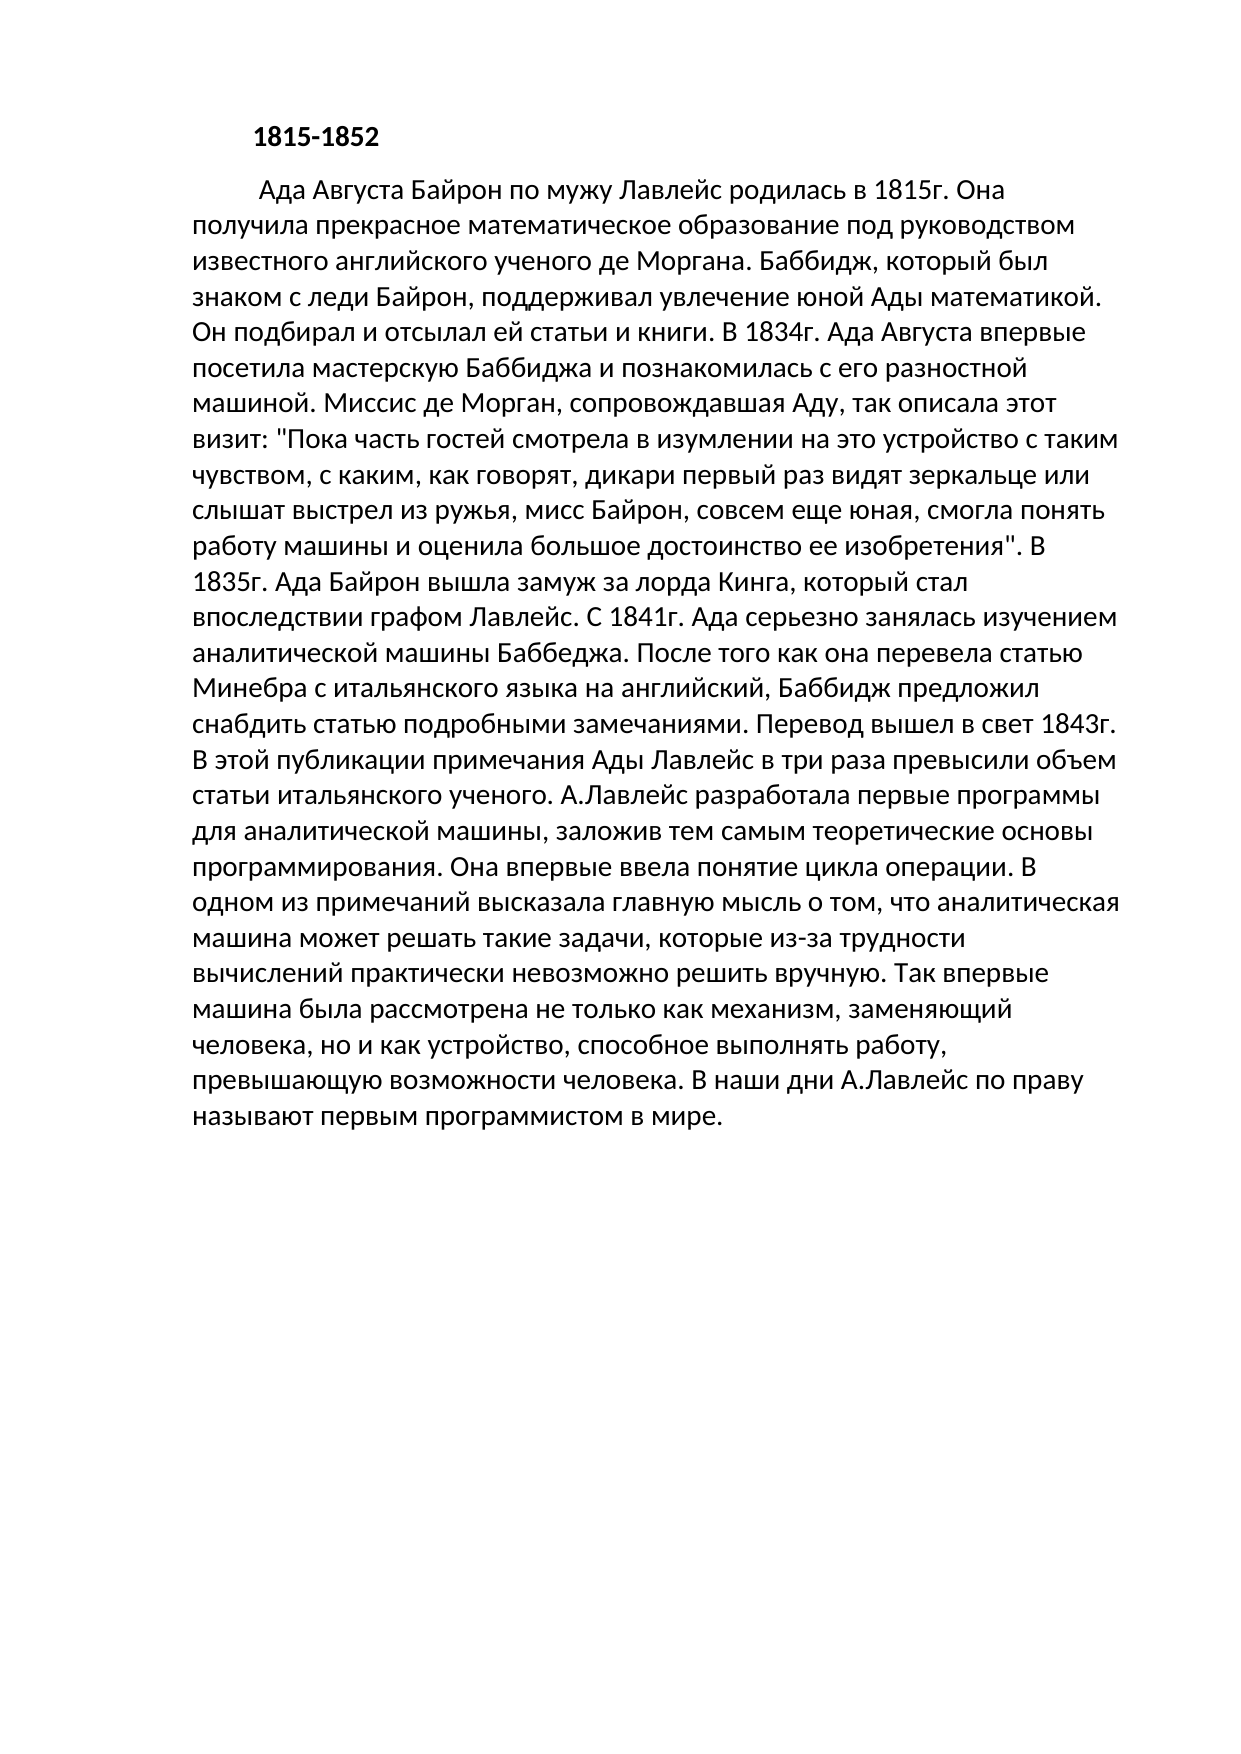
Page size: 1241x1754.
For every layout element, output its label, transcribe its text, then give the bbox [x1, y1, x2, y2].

subtitle 1815-1852 [192, 118, 1122, 154]
subtitle Ада Августа Байрон по мужу Лавлейс родилась в 1815г. Она получила прекрасное математическое образование под руководством известного английского ученого де Моргана. Баббидж, который был знаком с леди Байрон, поддерживал увлечение юной Ады математикой. Он подбирал и отсылал ей статьи и книги. В 1834г. Ада Августа впервые посетила мастерскую Баббиджа и познакомилась с его разностной машиной. Миссис де Морган, сопровождавшая Аду, так описала этот визит: "Пока часть гостей смотрела в изумлении на это устройство с таким чувством, с каким, как говорят, дикари первый раз видят зеркальце или слышат выстрел из ружья, мисс Байрон, совсем еще юная, смогла понять работу машины и оценила большое достоинство ее изобретения". В 1835г. Ада Байрон вышла замуж за лорда Кинга, который стал впоследствии графом Лавлейс. С 1841г. Ада серьезно занялась изучением аналитической машины Баббеджа. После того как она перевела статью Минебра с итальянского языка на английский, Баббидж предложил снабдить статью подробными замечаниями. Перевод вышел в свет 1843г. В этой публикации примечания Ады Лавлейс в три раза превысили объем статьи итальянского ученого. А.Лавлейс разработала первые программы для аналитической машины, заложив тем самым теоретические основы программирования. Она впервые ввела понятие цикла операции. В одном из примечаний высказала главную мысль о том, что аналитическая машина может решать такие задачи, которые из-за трудности вычислений практически невозможно решить вручную. Так впервые машина была рассмотрена не только как механизм, заменяющий человека, но и как устройство, способное выполнять работу, превышающую возможности человека. В наши дни А.Лавлейс по праву называют первым программистом в мире. [192, 171, 1122, 1133]
